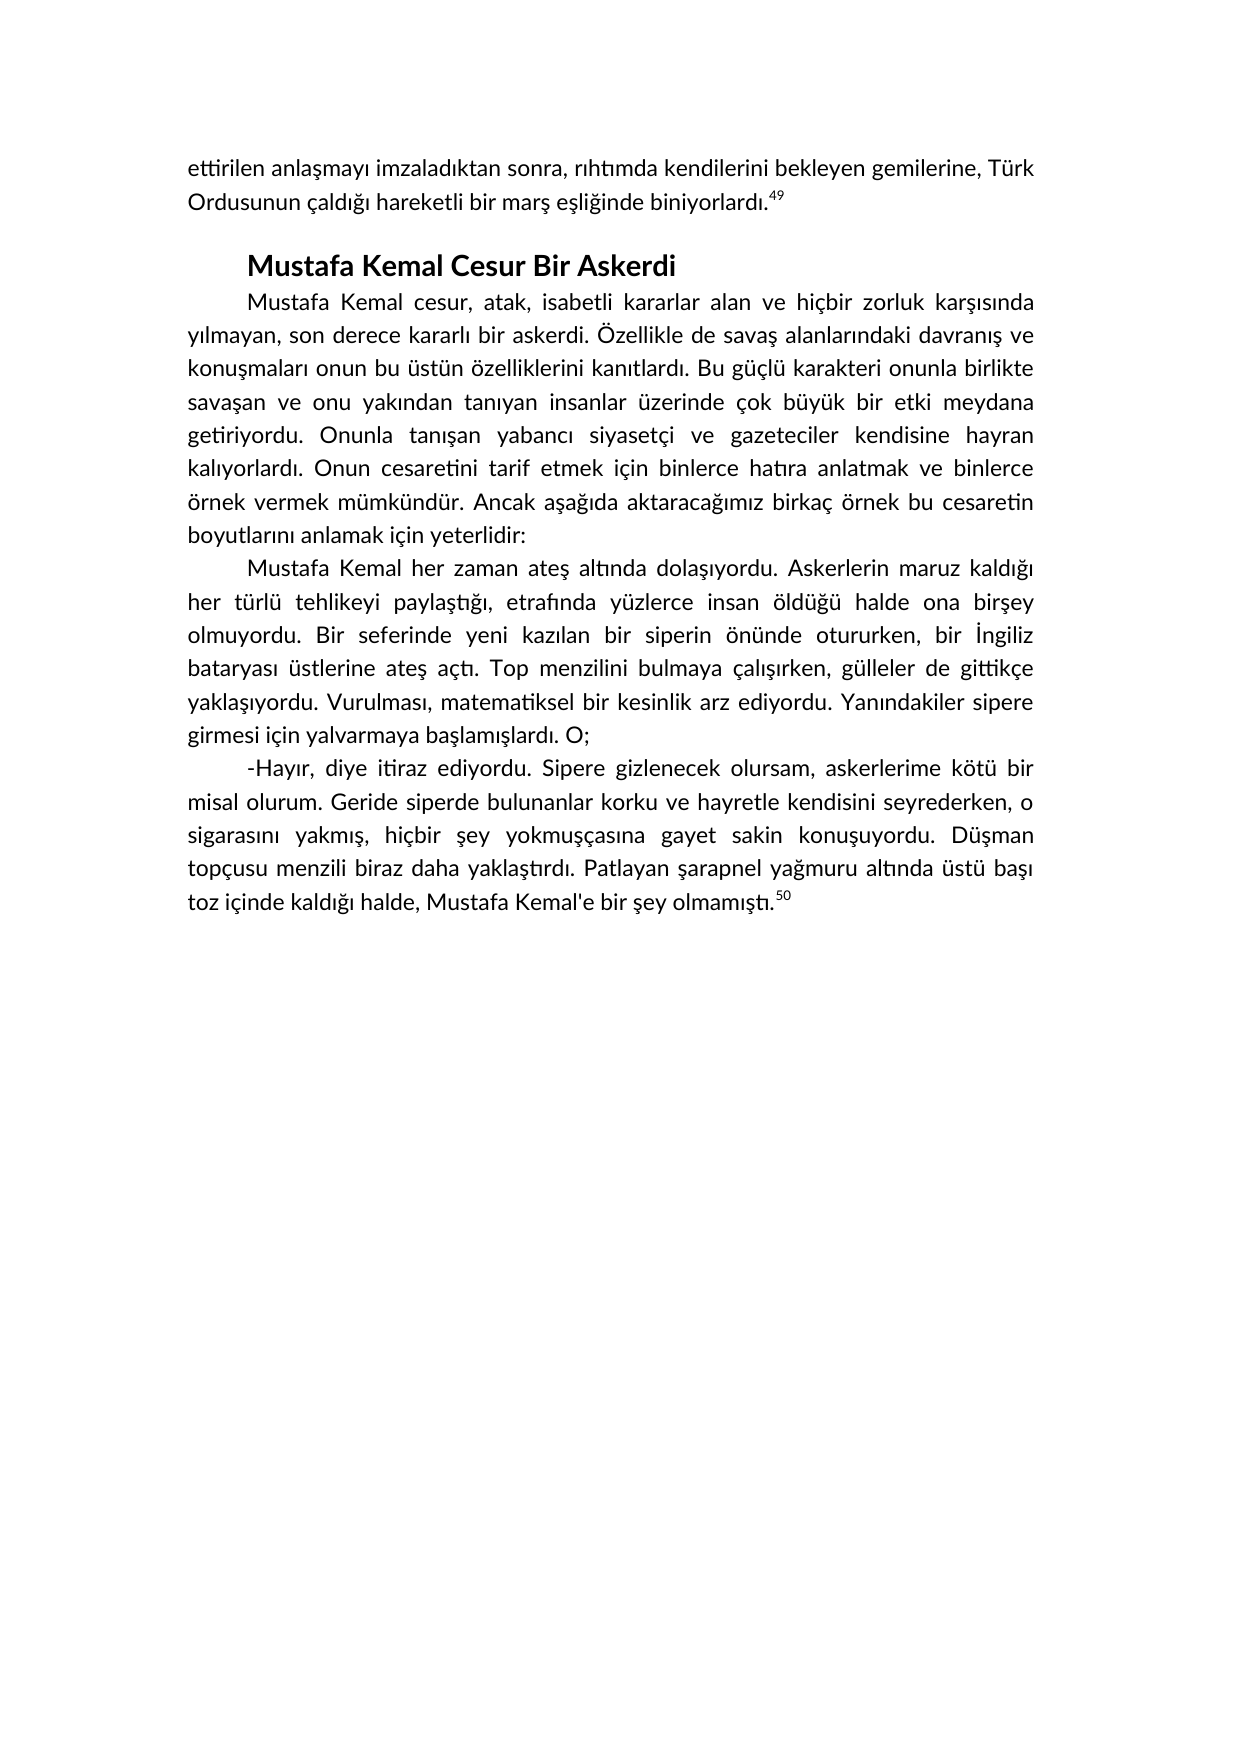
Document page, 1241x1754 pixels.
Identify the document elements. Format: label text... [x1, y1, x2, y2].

text Mustafa Kemal her zaman ateş altında dolaşıyordu. Askerlerin maruz kaldığı her türlü tehlikeyi paylaştığı, etrafında yüzlerce insan öldüğü halde ona birşey olmuyordu. Bir seferinde yeni kazılan bir siperin önünde otururken, bir İngiliz bataryası üstlerine ateş açtı. Top menzilini bulmaya çalışırken, gülleler de gittikçe yaklaşıyordu. Vurulması, matematiksel bir kesinlik arz ediyordu. Yanındakiler sipere girmesi için yalvarmaya başlamışlardı. O; [187, 550, 1035, 750]
text -Hayır, diye itiraz ediyordu. Sipere gizlenecek olursam, askerlerime kötü bir misal olurum. Geride siperde bulunanlar korku ve hayretle kendisini seyrederken, o sigarasını yakmış, hiçbir şey yokmuşçasına gayet sakin konuşuyordu. Düşman topçusu menzili biraz daha yaklaştırdı. Patlayan şarapnel yağmuru altında üstü başı toz içinde kaldığı halde, Mustafa Kemal'e bir şey olmamıştı.50 [187, 750, 1035, 917]
text ettirilen anlaşmayı imzaladıktan sonra, rıhtımda kendilerini bekleyen gemilerine, Türk Ordusunun çaldığı hareketli bir marş eşliğinde biniyorlardı.49 [187, 150, 1035, 217]
text Mustafa Kemal Cesur Bir Askerdi [187, 250, 1035, 283]
text Mustafa Kemal cesur, atak, isabetli kararlar alan ve hiçbir zorluk karşısında yılmayan, son derece kararlı bir askerdi. Özellikle de savaş alanlarındaki davranış ve konuşmaları onun bu üstün özelliklerini kanıtlardı. Bu güçlü karakteri onunla birlikte savaşan ve onu yakından tanıyan insanlar üzerinde çok büyük bir etki meydana getiriyordu. Onunla tanışan yabancı siyasetçi ve gazeteciler kendisine hayran kalıyorlardı. Onun cesaretini tarif etmek için binlerce hatıra anlatmak ve binlerce örnek vermek mümkündür. Ancak aşağıda aktaracağımız birkaç örnek bu cesaretin boyutlarını anlamak için yeterlidir: [187, 283, 1035, 550]
